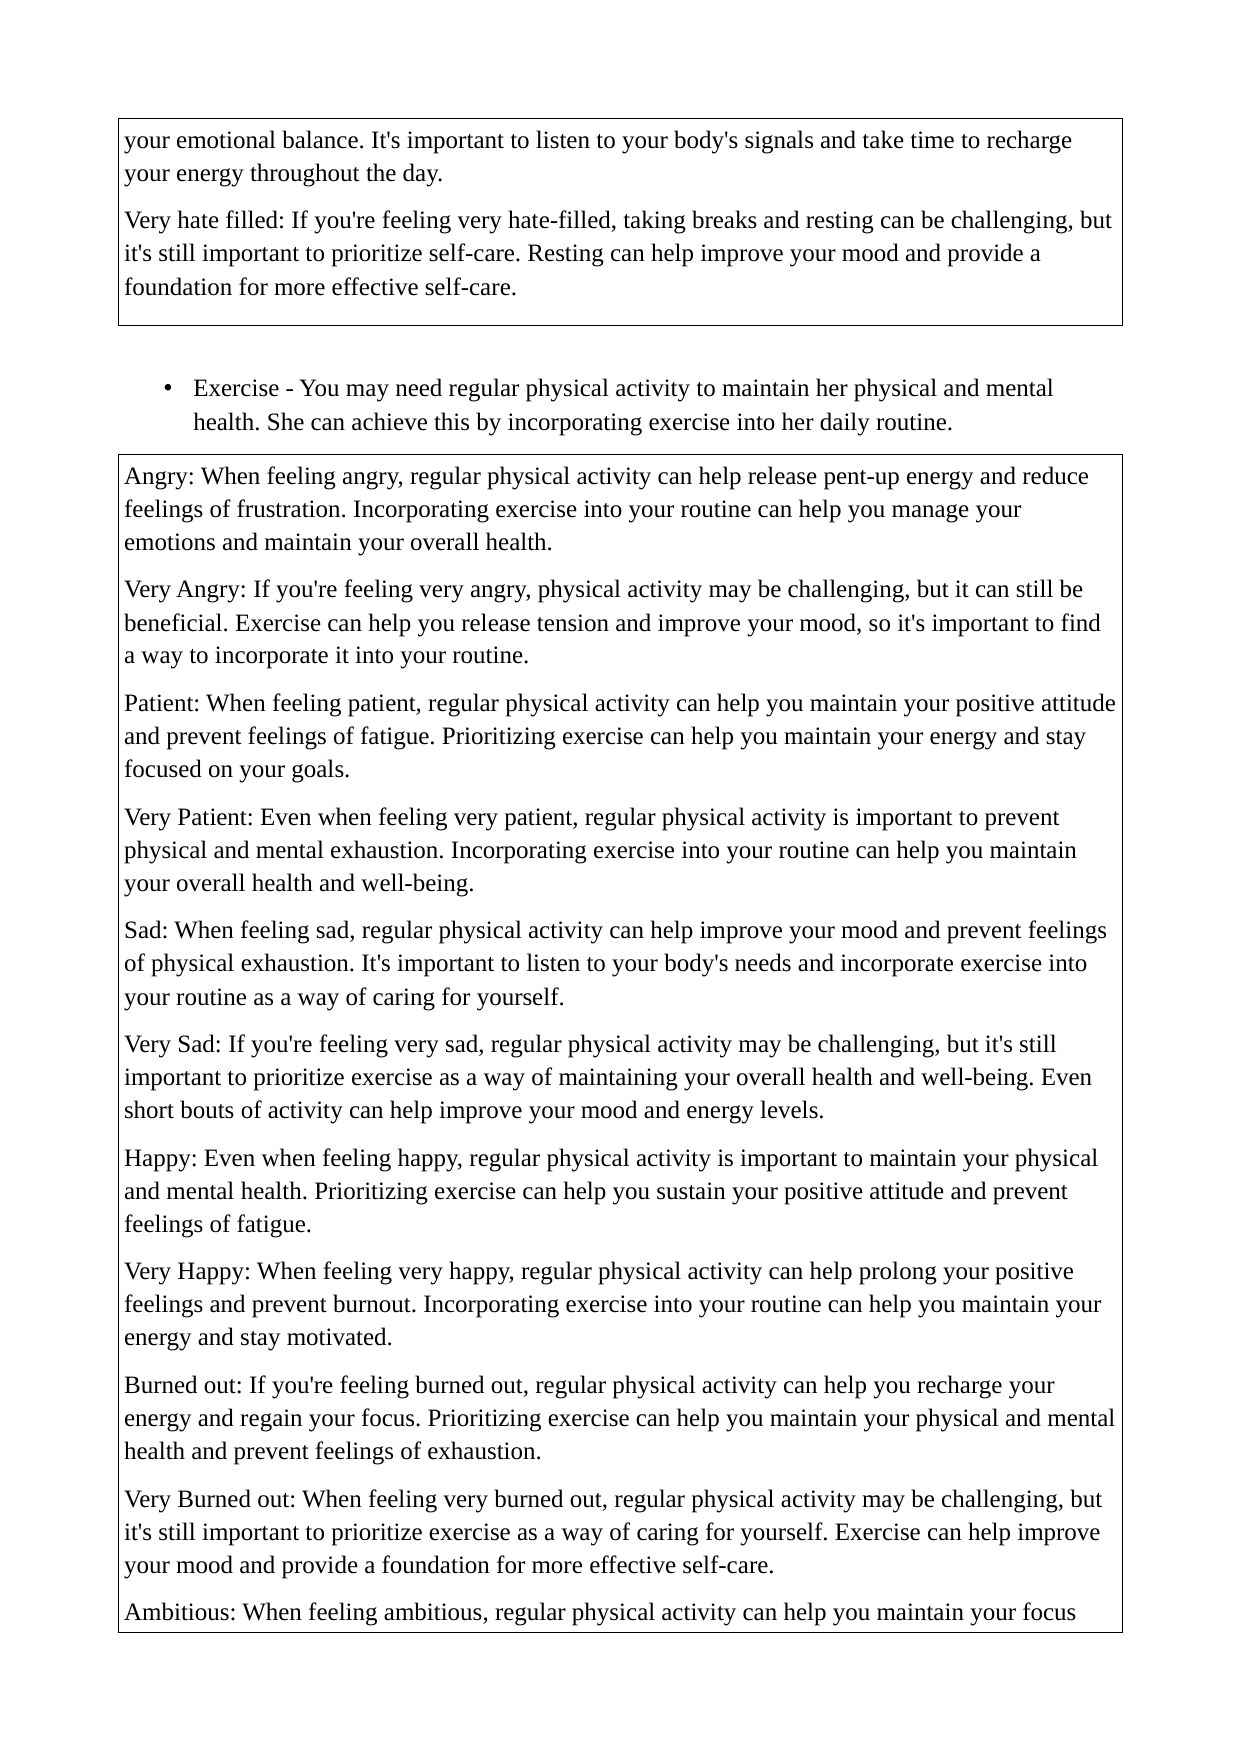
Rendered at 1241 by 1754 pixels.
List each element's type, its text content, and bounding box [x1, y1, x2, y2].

list Exercise - You may need regular physical activity to maintain her physical and mental health. She can achieve this by incorporating exercise into her daily routine. [164, 373, 1122, 435]
table_header Angry: When feeling angry, regular physical activity can help release pent-up energy and reduce feelings of frustration. Incorporating exercise into your routine can help you manage your emotions and maintain your overall health. Very Angry: If you're feeling very angry, physical activity may be challenging, but it can still be beneficial. Exercise can help you release tension and improve your mood, so it's important to find a way to incorporate it into your routine. Patient: When feeling patient, regular physical activity can help you maintain your positive attitude and prevent feelings of fatigue. Prioritizing exercise can help you maintain your energy and stay focused on your goals. Very Patient: Even when feeling very patient, regular physical activity is important to prevent physical and mental exhaustion. Incorporating exercise into your routine can help you maintain your overall health and well-being. Sad: When feeling sad, regular physical activity can help improve your mood and prevent feelings of physical exhaustion. It's important to listen to your body's needs and incorporate exercise into your routine as a way of caring for yourself. Very Sad: If you're feeling very sad, regular physical activity may be challenging, but it's still important to prioritize exercise as a way of maintaining your overall health and well-being. Even short bouts of activity can help improve your mood and energy levels. Happy: Even when feeling happy, regular physical activity is important to maintain your physical and mental health. Prioritizing exercise can help you sustain your positive attitude and prevent feelings of fatigue. Very Happy: When feeling very happy, regular physical activity can help prolong your positive feelings and prevent burnout. Incorporating exercise into your routine can help you maintain your energy and stay motivated. Burned out: If you're feeling burned out, regular physical activity can help you recharge your energy and regain your focus. Prioritizing exercise can help you maintain your physical and mental health and prevent feelings of exhaustion. Very Burned out: When feeling very burned out, regular physical activity may be challenging, but it's still important to prioritize exercise as a way of caring for yourself. Exercise can help improve your mood and provide a foundation for more effective self-care. Ambitious: When feeling ambitious, regular physical activity can help you maintain your focus [119, 455, 1122, 1632]
table_header your emotional balance. It's important to listen to your body's signals and take time to recharge your energy throughout the day. Very hate filled: If you're feeling very hate-filled, taking breaks and resting can be challenging, but it's still important to prioritize self-care. Resting can help improve your mood and provide a foundation for more effective self-care. [119, 119, 1122, 325]
